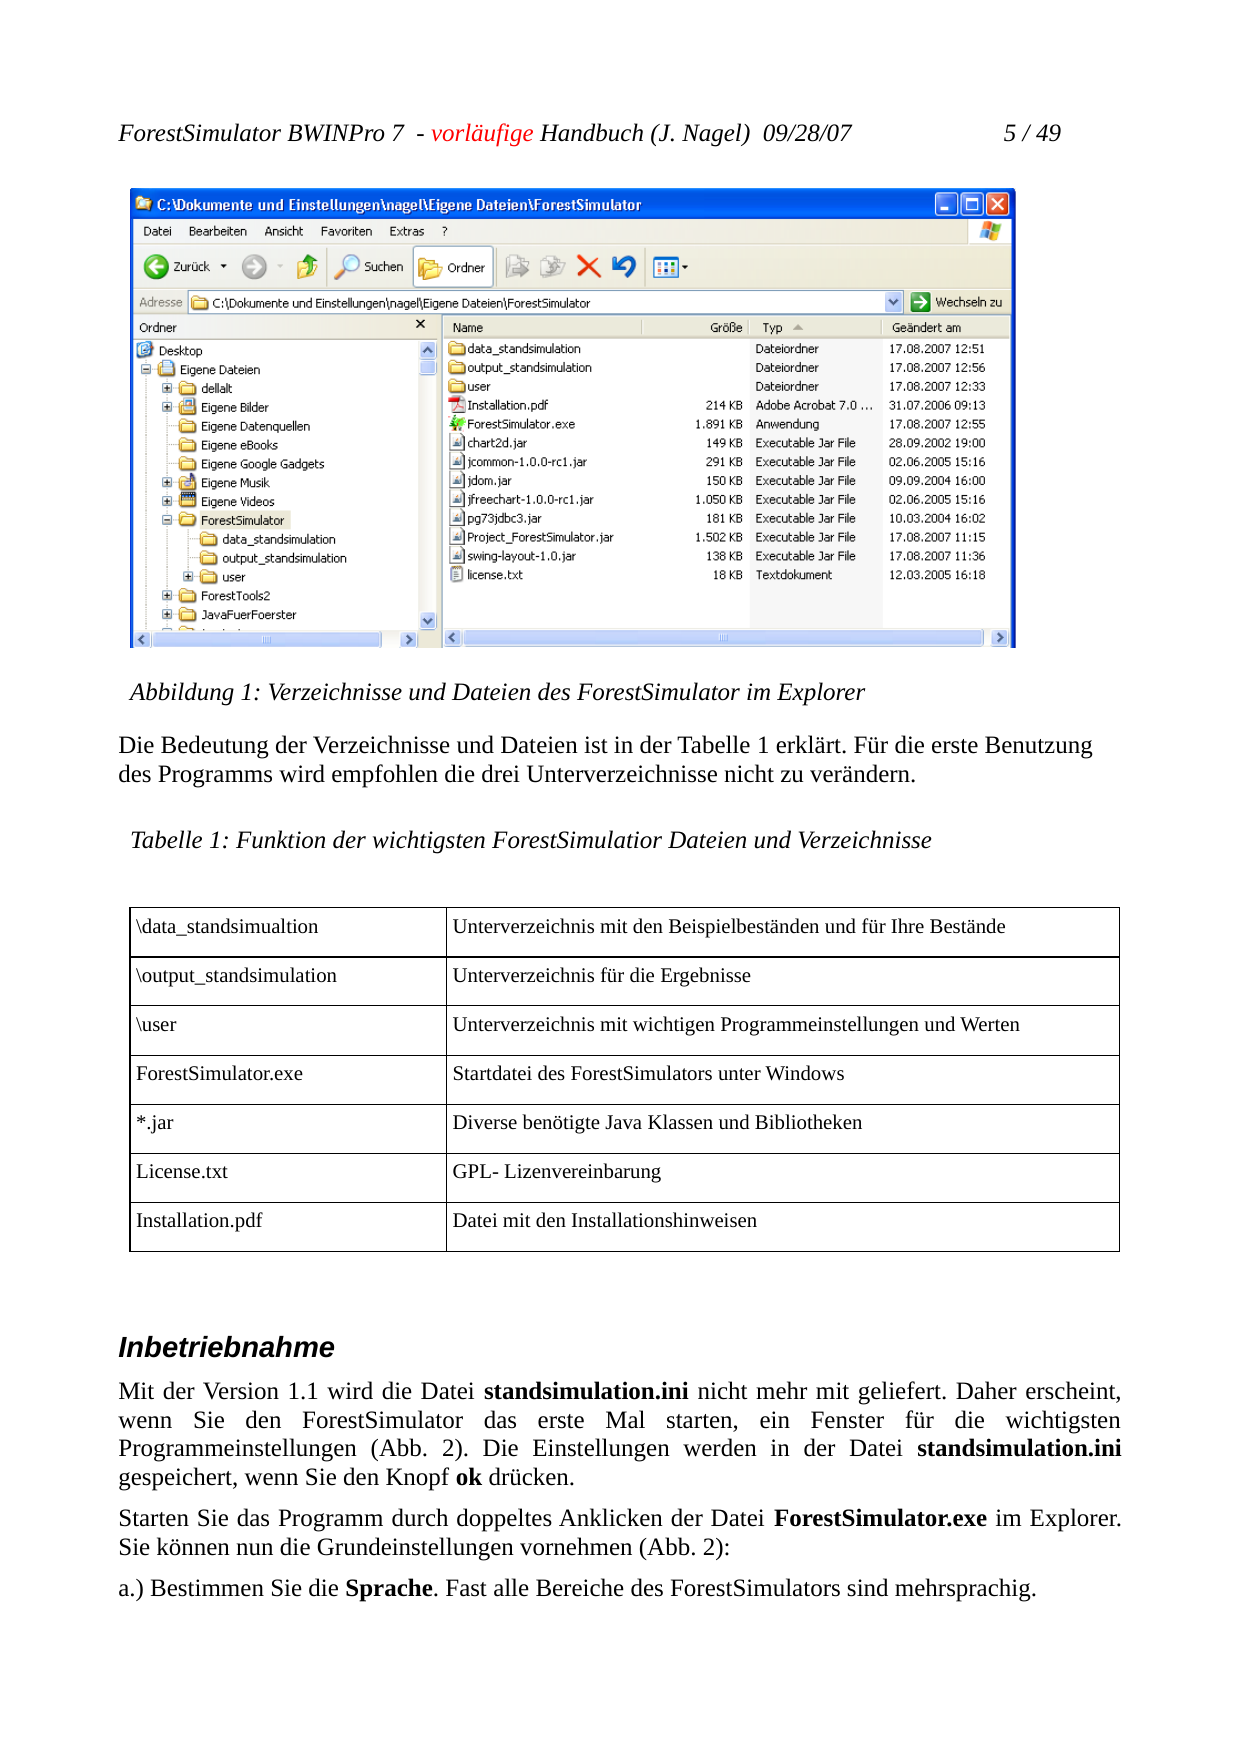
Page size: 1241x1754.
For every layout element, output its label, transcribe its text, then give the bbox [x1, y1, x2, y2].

table_cell Startdatei des ForestSimulators unter Windows [447, 1056, 1119, 1103]
subtitle Inbetriebnahme [118, 1330, 1122, 1363]
table_cell Diverse benötigte Java Klassen und Bibliotheken [447, 1105, 1119, 1153]
table_cell \output_standsimulation [131, 958, 446, 1005]
table_header Unterverzeichnis mit den Beispielbeständen und für Ihre Bestände [447, 908, 1119, 956]
table_cell *.jar [131, 1105, 446, 1153]
table_cell Installation.pdf [131, 1203, 446, 1251]
text Tabelle 1: Funktion der wichtigsten ForestSimulatior Dateien und Verzeichnisse [130, 825, 1119, 853]
table_cell \user [131, 1006, 446, 1054]
text Mit der Version 1.1 wird die Datei standsimulation.ini nicht mehr mit geliefert. Daher erscheint, wenn Sie den ForestSimulator das erste Mal starten, ein Fenster für die wichtigsten Programmeinstellungen (Abb. 2). Die Einstellungen werden in der Datei standsimulation.ini gespeichert, wenn Sie den Knopf ok drücken. [118, 1376, 1122, 1491]
table_cell Datei mit den Installationshinweisen [447, 1203, 1119, 1251]
table_cell ForestSimulator.exe [131, 1056, 446, 1103]
table_cell License.txt [131, 1154, 446, 1202]
table_header \data_standsimualtion [131, 908, 446, 956]
text a.) Bestimmen Sie die Sprache. Fast alle Bereiche des ForestSimulators sind mehrsprachig. [118, 1573, 1122, 1602]
table_cell Unterverzeichnis mit wichtigen Programmeinstellungen und Werten [447, 1006, 1119, 1054]
table_cell Unterverzeichnis für die Ergebnisse [447, 958, 1119, 1005]
text Starten Sie das Programm durch doppeltes Anklicken der Datei ForestSimulator.exe im Explorer. Sie können nun die Grundeinstellungen vornehmen (Abb. 2): [118, 1503, 1122, 1561]
table_cell GPL- Lizenvereinbarung [447, 1154, 1119, 1202]
text Die Bedeutung der Verzeichnisse und Dateien ist in der Tabelle 1 erklärt. Für die erste Benutzung des Programms wird empfohlen die drei Unterverzeichnisse nicht zu verändern. [118, 730, 1122, 788]
text Abbildung 1: Verzeichnisse und Dateien des ForestSimulator im Explorer [130, 677, 1114, 706]
